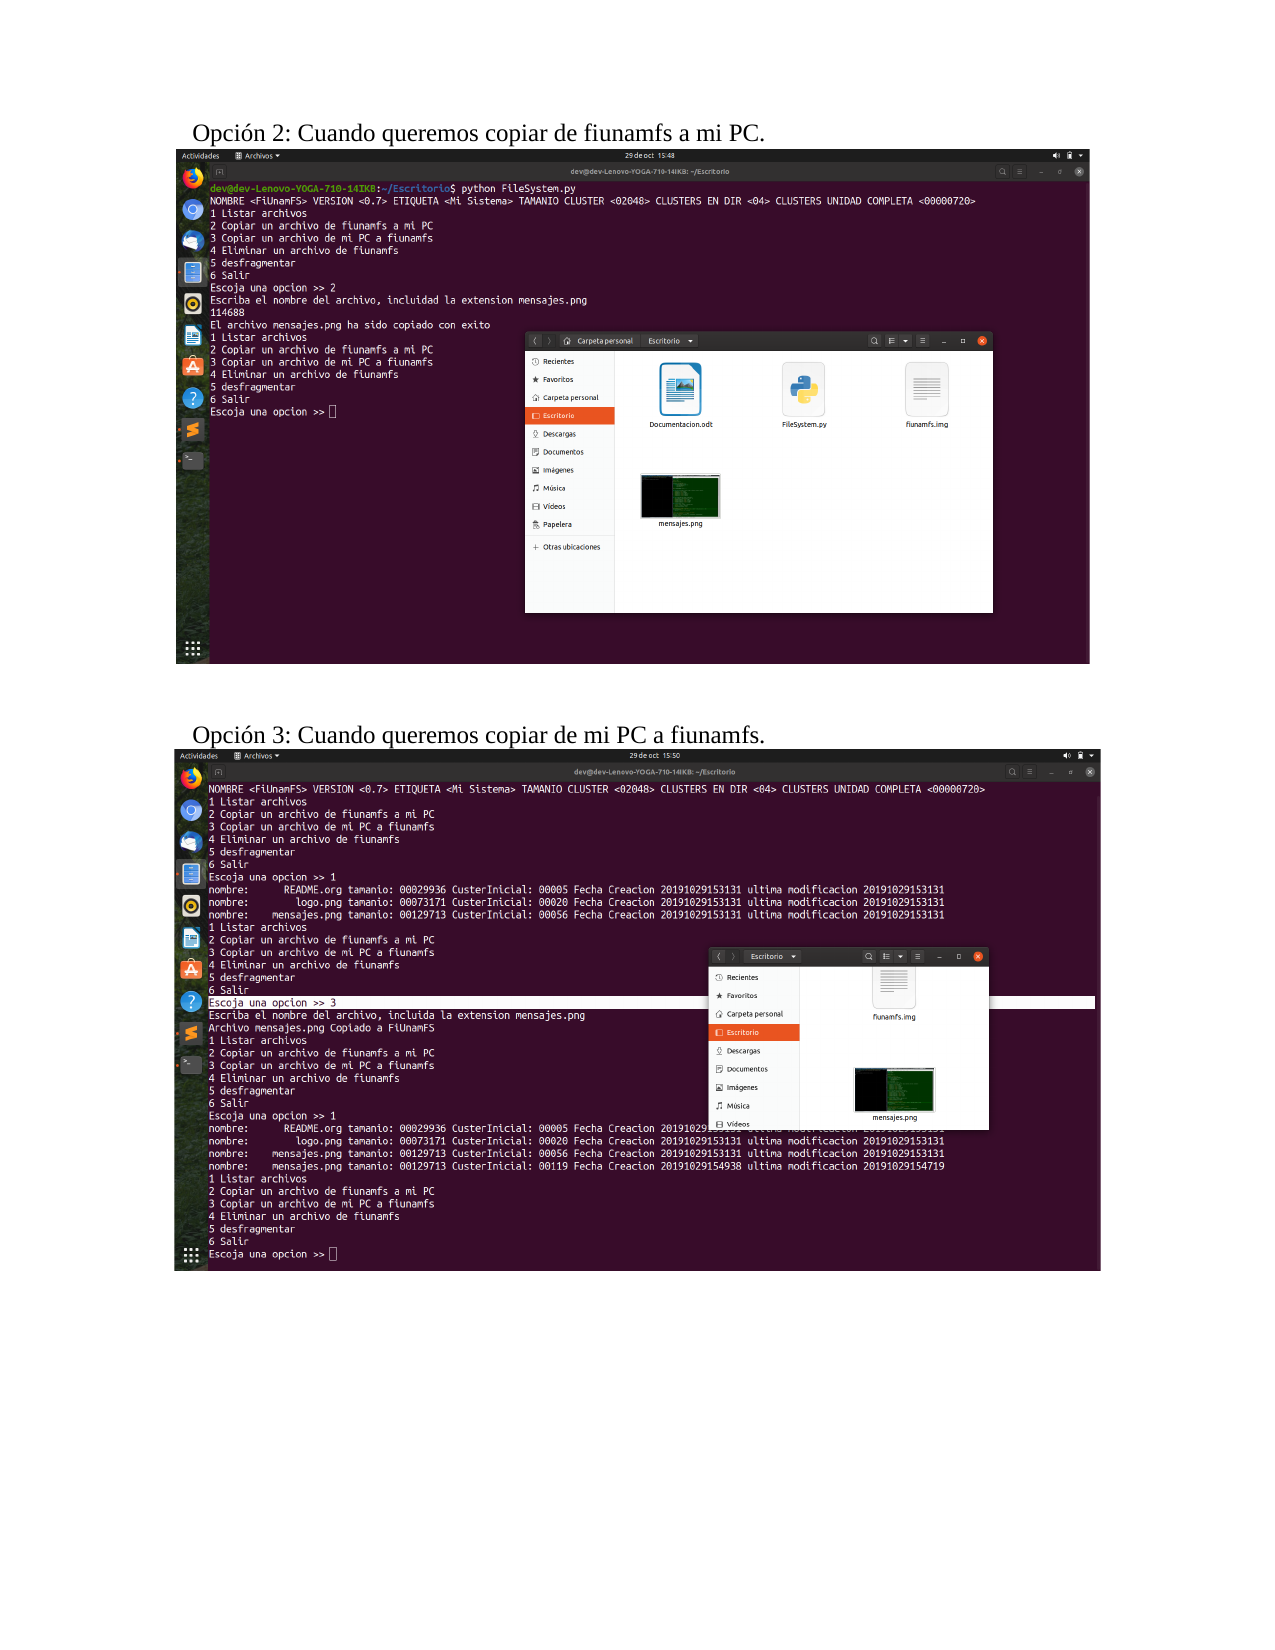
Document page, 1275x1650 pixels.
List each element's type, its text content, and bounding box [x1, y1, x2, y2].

text Opción 3: Cuando queremos copiar de mi PC a fiunamfs. [118, 721, 1157, 749]
picture [176, 149, 1090, 664]
text Opción 2: Cuando queremos copiar de fiunamfs a mi PC. [118, 118, 1157, 147]
picture [174, 749, 1101, 1271]
